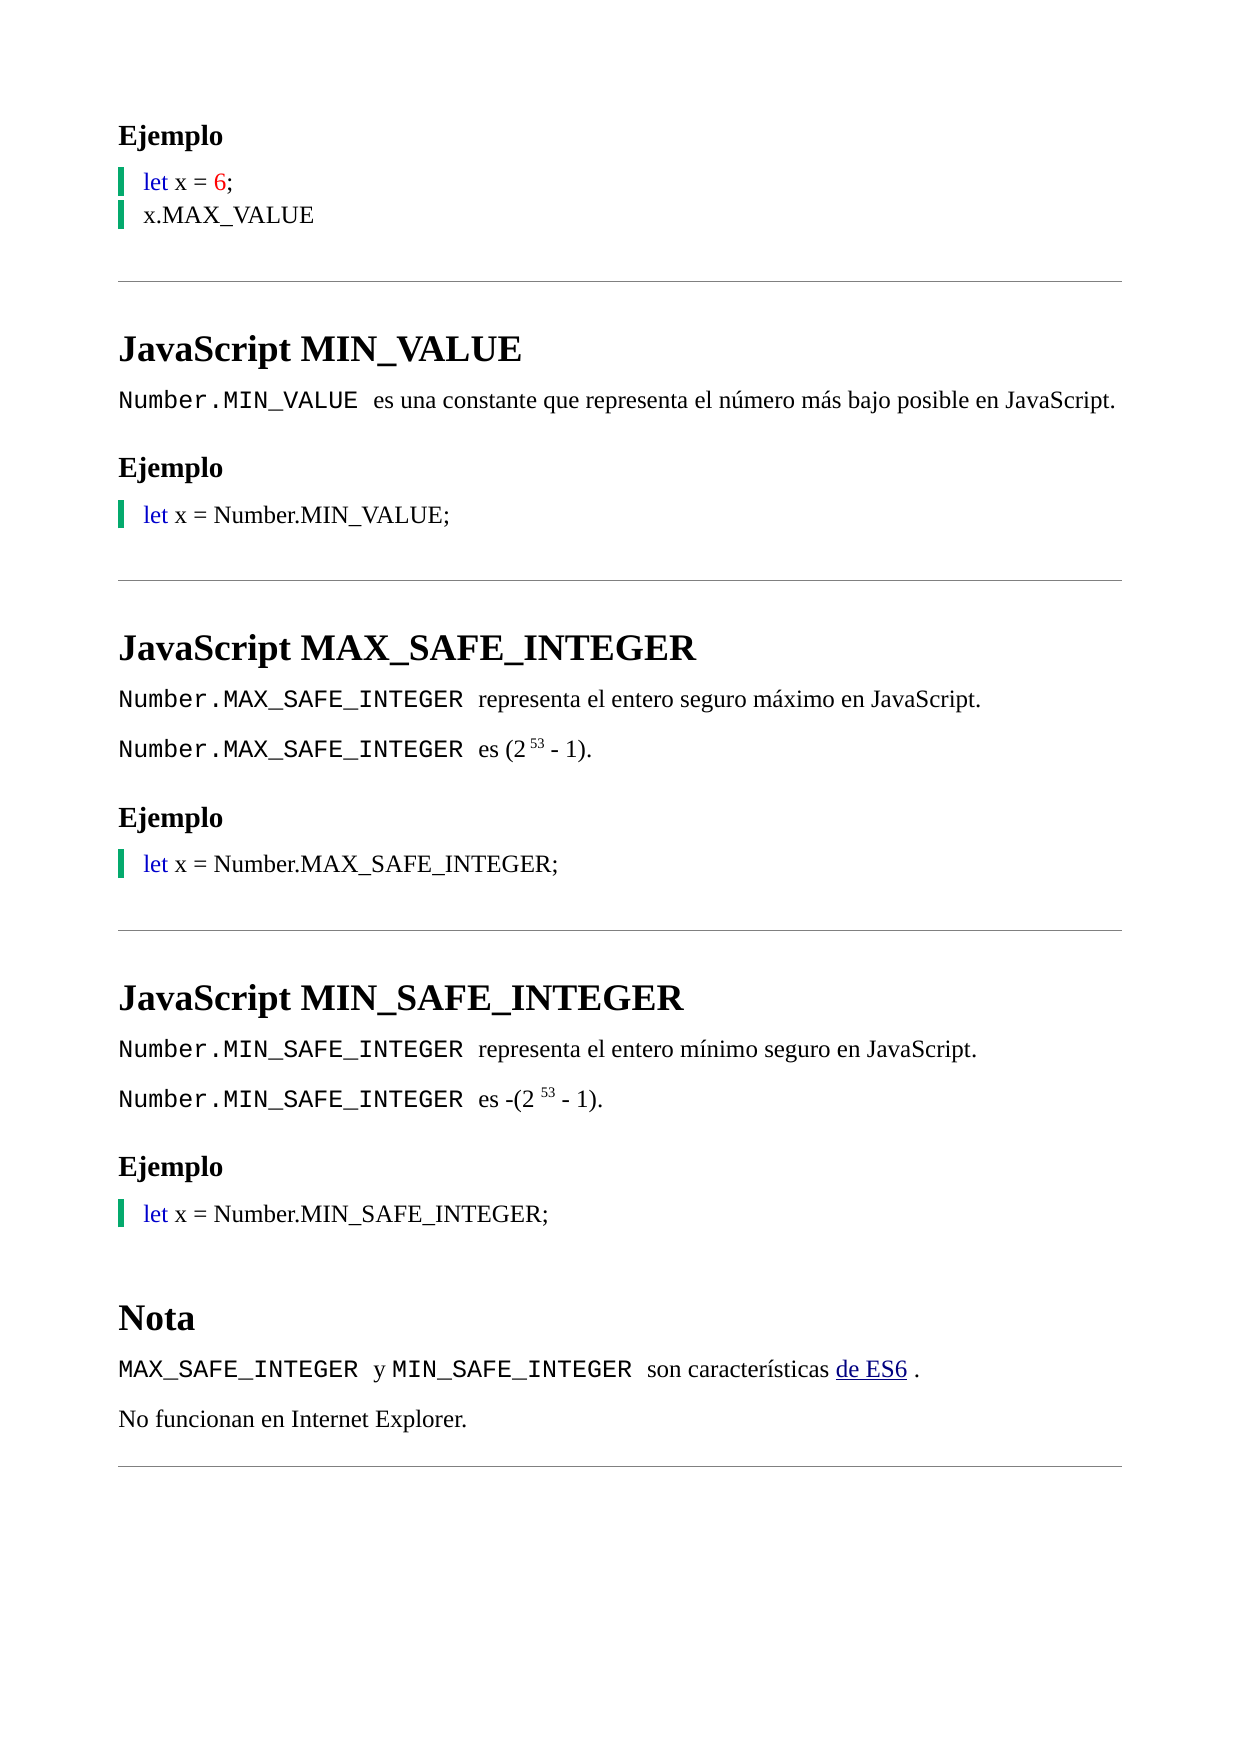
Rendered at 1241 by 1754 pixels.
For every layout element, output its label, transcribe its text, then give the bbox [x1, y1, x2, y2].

text let x = Number.MIN_VALUE; [124, 500, 1122, 528]
subtitle Ejemplo [118, 1149, 1122, 1183]
text Number.MIN_VALUE es una constante que representa el número más bajo posible en JavaScript. [118, 385, 1122, 416]
text Number.MIN_SAFE_INTEGER es -(2 53 - 1). [118, 1084, 1122, 1115]
text let x = Number.MAX_SAFE_INTEGER; [124, 849, 1122, 878]
text MAX_SAFE_INTEGER y MIN_SAFE_INTEGER son características de ES6 . [118, 1354, 1122, 1384]
subtitle Ejemplo [118, 800, 1122, 834]
subtitle Ejemplo [118, 118, 1122, 152]
subtitle JavaScript MIN_VALUE [118, 326, 1122, 369]
subtitle Ejemplo [118, 451, 1122, 484]
text Number.MAX_SAFE_INTEGER es (2 53 - 1). [118, 734, 1122, 765]
text No funcionan en Internet Explorer. [118, 1404, 1122, 1432]
text Number.MAX_SAFE_INTEGER representa el entero seguro máximo en JavaScript. [118, 684, 1122, 715]
subtitle JavaScript MIN_SAFE_INTEGER [118, 975, 1122, 1018]
subtitle JavaScript MAX_SAFE_INTEGER [118, 626, 1122, 669]
text Number.MIN_SAFE_INTEGER representa el entero mínimo seguro en JavaScript. [118, 1034, 1122, 1065]
text let x = Number.MIN_SAFE_INTEGER; [124, 1199, 1122, 1227]
text let x = 6; x.MAX_VALUE [118, 167, 1122, 229]
subtitle Nota [118, 1295, 1122, 1338]
